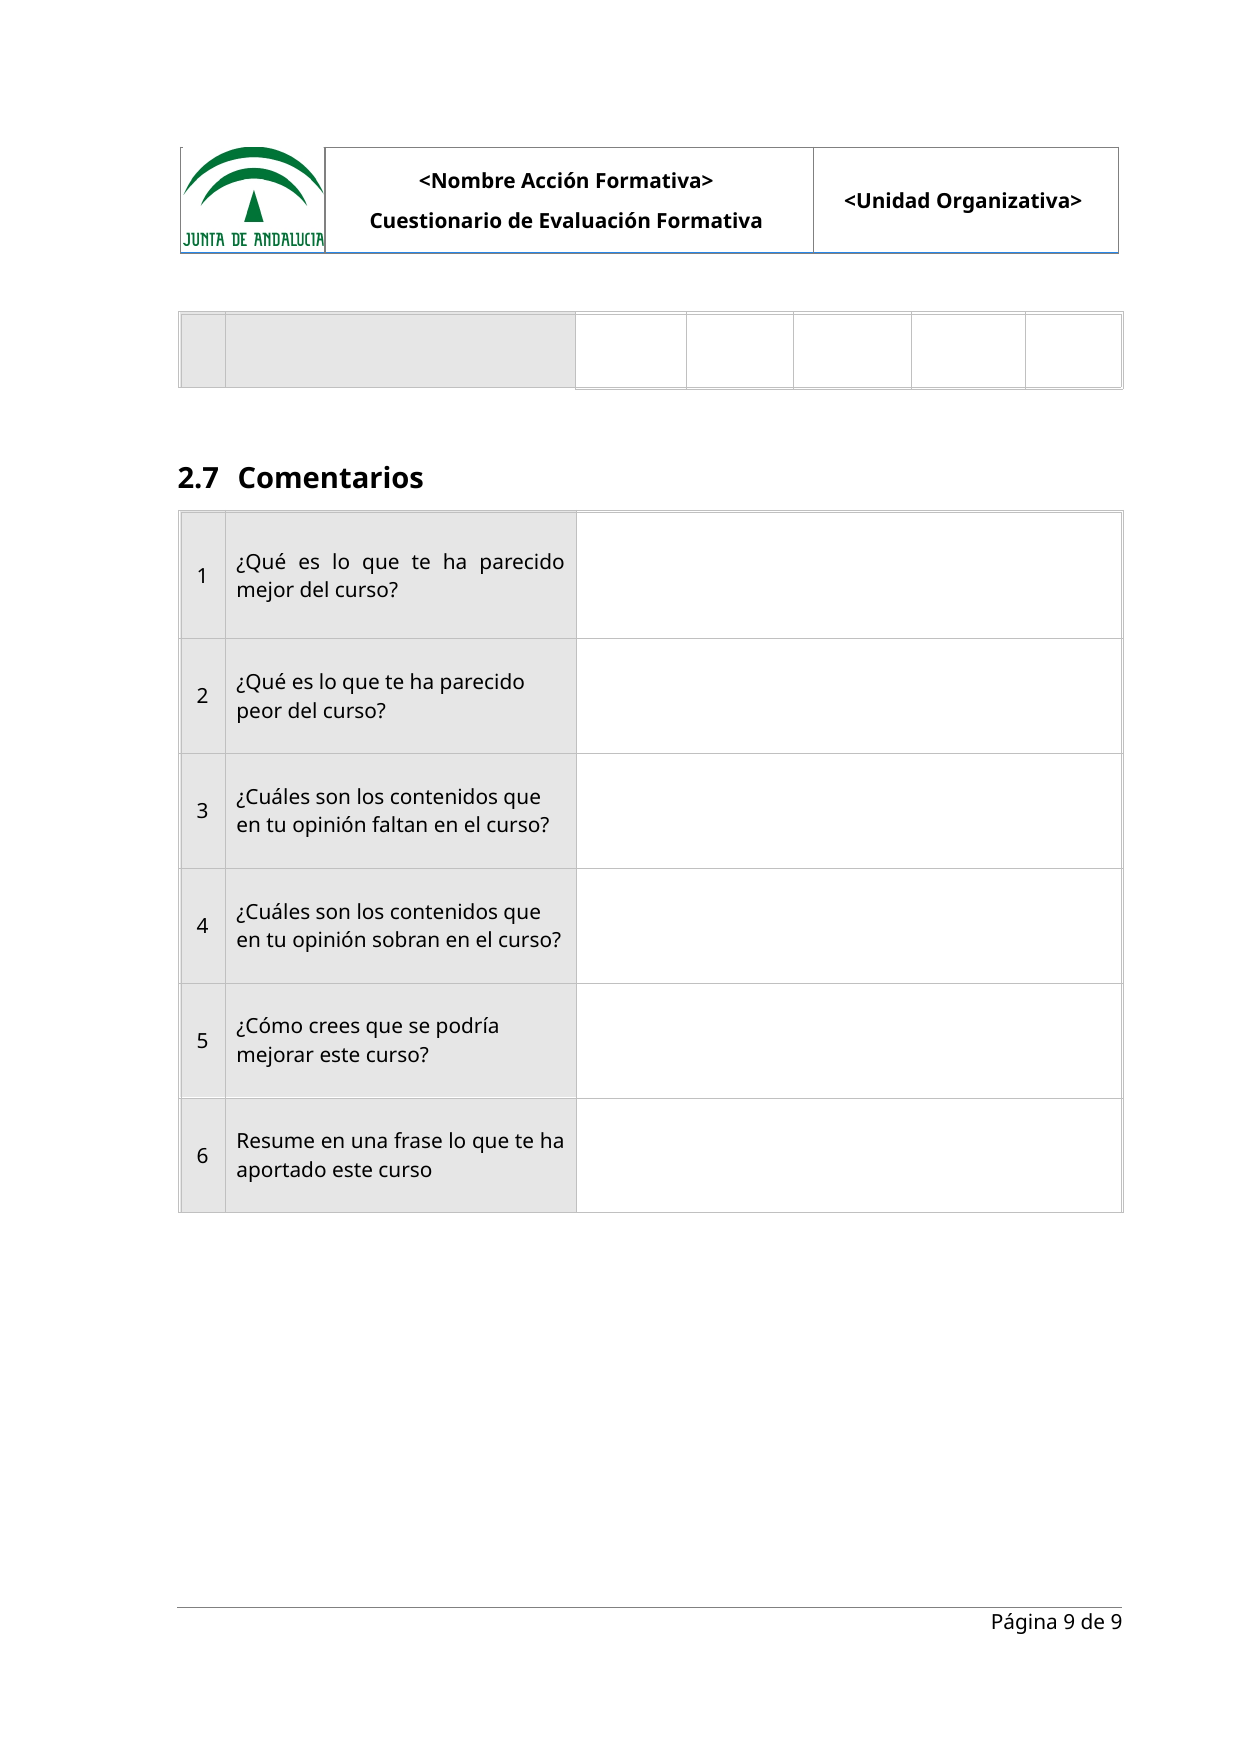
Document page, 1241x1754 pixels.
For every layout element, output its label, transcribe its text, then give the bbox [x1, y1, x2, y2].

table_cell Resume en una frase lo que te ha aportado este curso [226, 1099, 576, 1212]
table_cell ¿Cuáles son los contenidos que en tu opinión sobran en el curso? [226, 869, 576, 983]
table_cell 3 [182, 754, 225, 868]
table_cell 4 [182, 869, 225, 983]
table_cell [577, 869, 1121, 983]
table_header [226, 315, 575, 387]
picture [183, 147, 324, 246]
table_cell ¿Cuáles son los contenidos que en tu opinión faltan en el curso? [226, 754, 576, 868]
table_cell [687, 315, 793, 387]
table_cell [576, 315, 686, 387]
table_header 1 [182, 513, 225, 638]
table_cell 2 [182, 639, 225, 753]
table_header [182, 315, 225, 387]
table_cell [794, 315, 911, 387]
table_cell [577, 639, 1121, 753]
table_header [577, 513, 1121, 638]
table_cell [577, 1099, 1121, 1212]
table_header ¿Qué es lo que te ha parecido mejor del curso? [226, 513, 576, 638]
subtitle Comentarios [177, 458, 1122, 497]
table_cell 6 [182, 1099, 225, 1212]
table_cell [912, 315, 1025, 387]
table_cell ¿Qué es lo que te ha parecido peor del curso? [226, 639, 576, 753]
table_cell [577, 754, 1121, 868]
table_cell ¿Cómo crees que se podría mejorar este curso? [226, 984, 576, 1097]
table_cell [1026, 315, 1121, 387]
table_cell 5 [182, 984, 225, 1097]
table_cell [577, 984, 1121, 1097]
